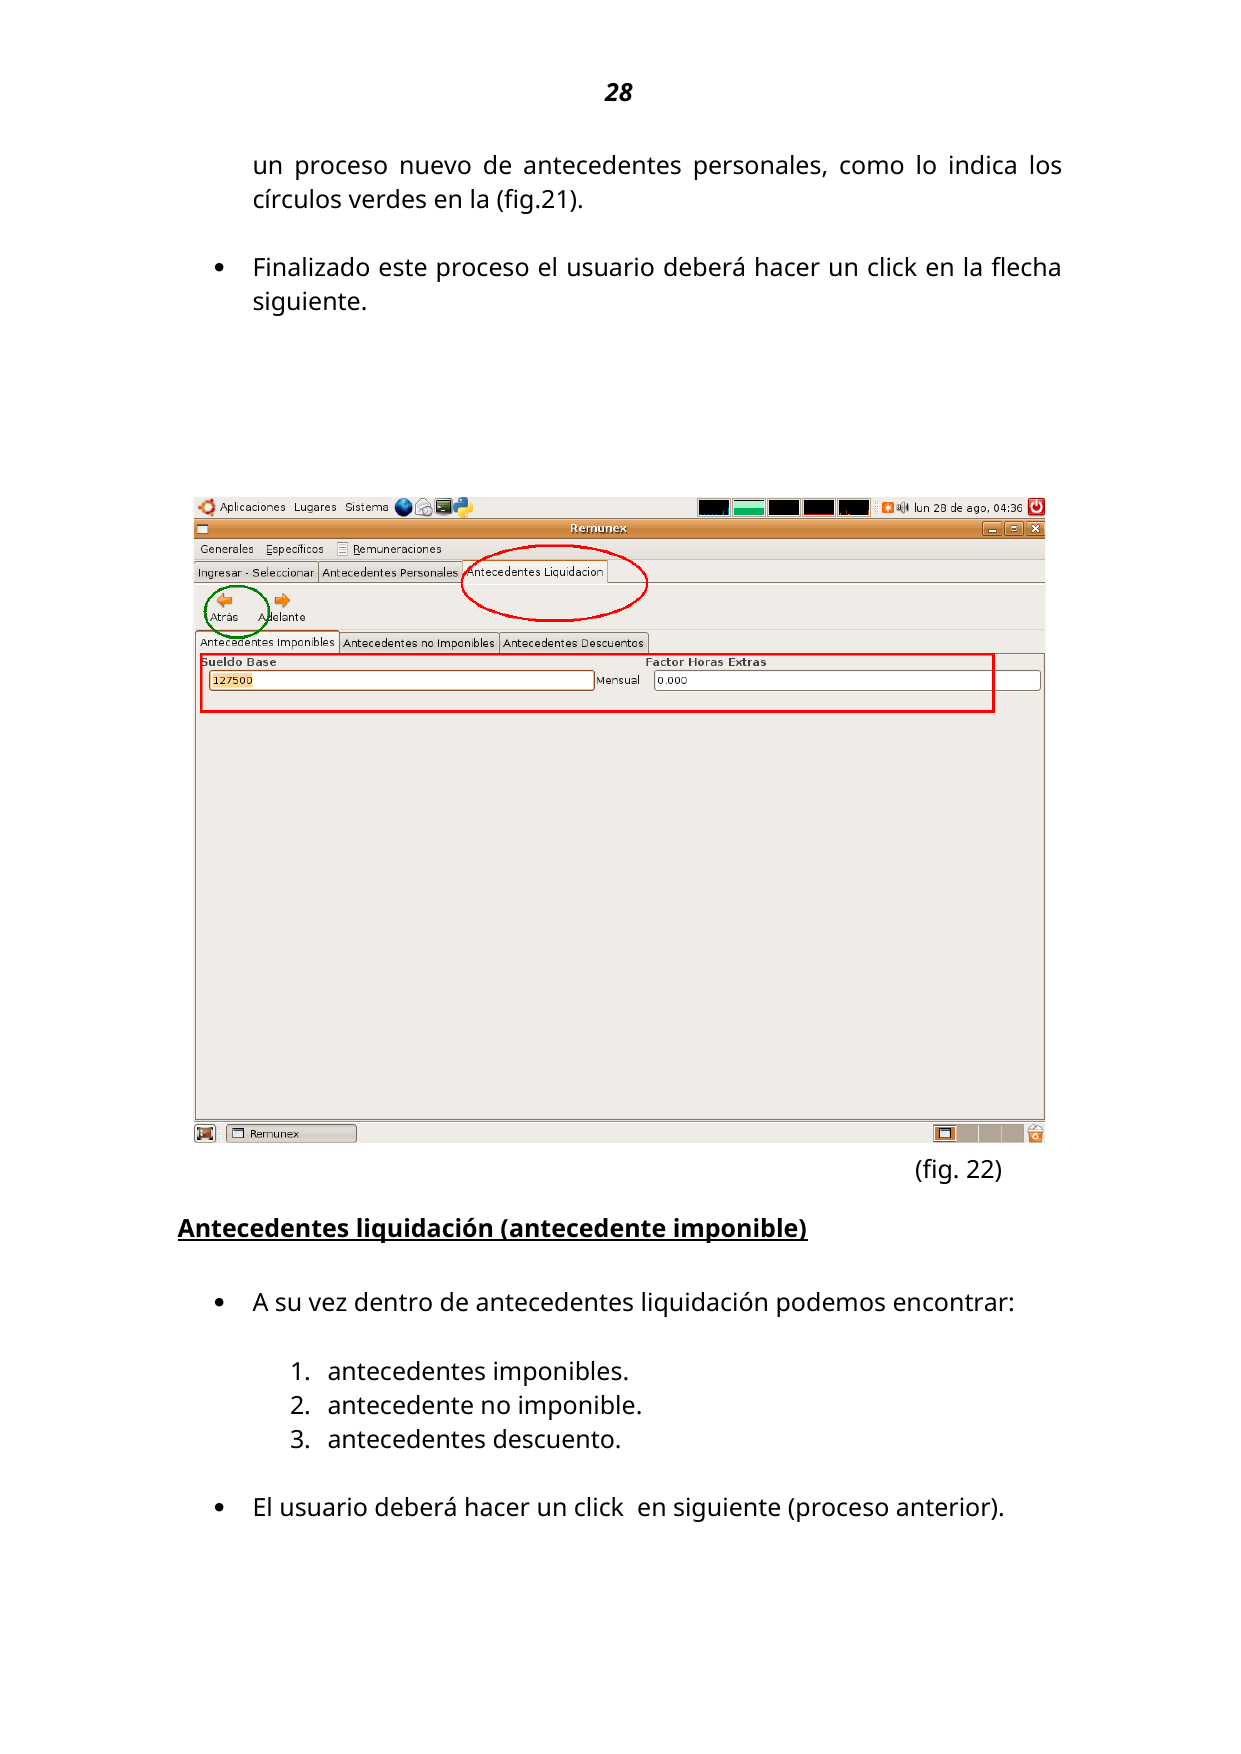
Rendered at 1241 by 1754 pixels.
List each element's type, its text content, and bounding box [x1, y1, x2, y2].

text (fig. 22) [177, 1152, 1063, 1186]
picture [193, 497, 1046, 1143]
list un proceso nuevo de antecedentes personales, como lo indica los círculos verdes en la (fig.21). [215, 148, 1063, 216]
list antecedentes imponibles. [290, 1353, 1063, 1387]
list antecedente no imponible. [290, 1387, 1063, 1421]
text Antecedentes liquidación (antecedente imponible) [177, 1211, 1063, 1245]
list Finalizado este proceso el usuario deberá hacer un click en la flecha siguiente. [215, 250, 1063, 318]
list A su vez dentro de antecedentes liquidación podemos encontrar: [215, 1285, 1063, 1319]
list antecedentes descuento. [290, 1421, 1063, 1455]
list El usuario deberá hacer un click en siguiente (proceso anterior). [215, 1489, 1063, 1523]
